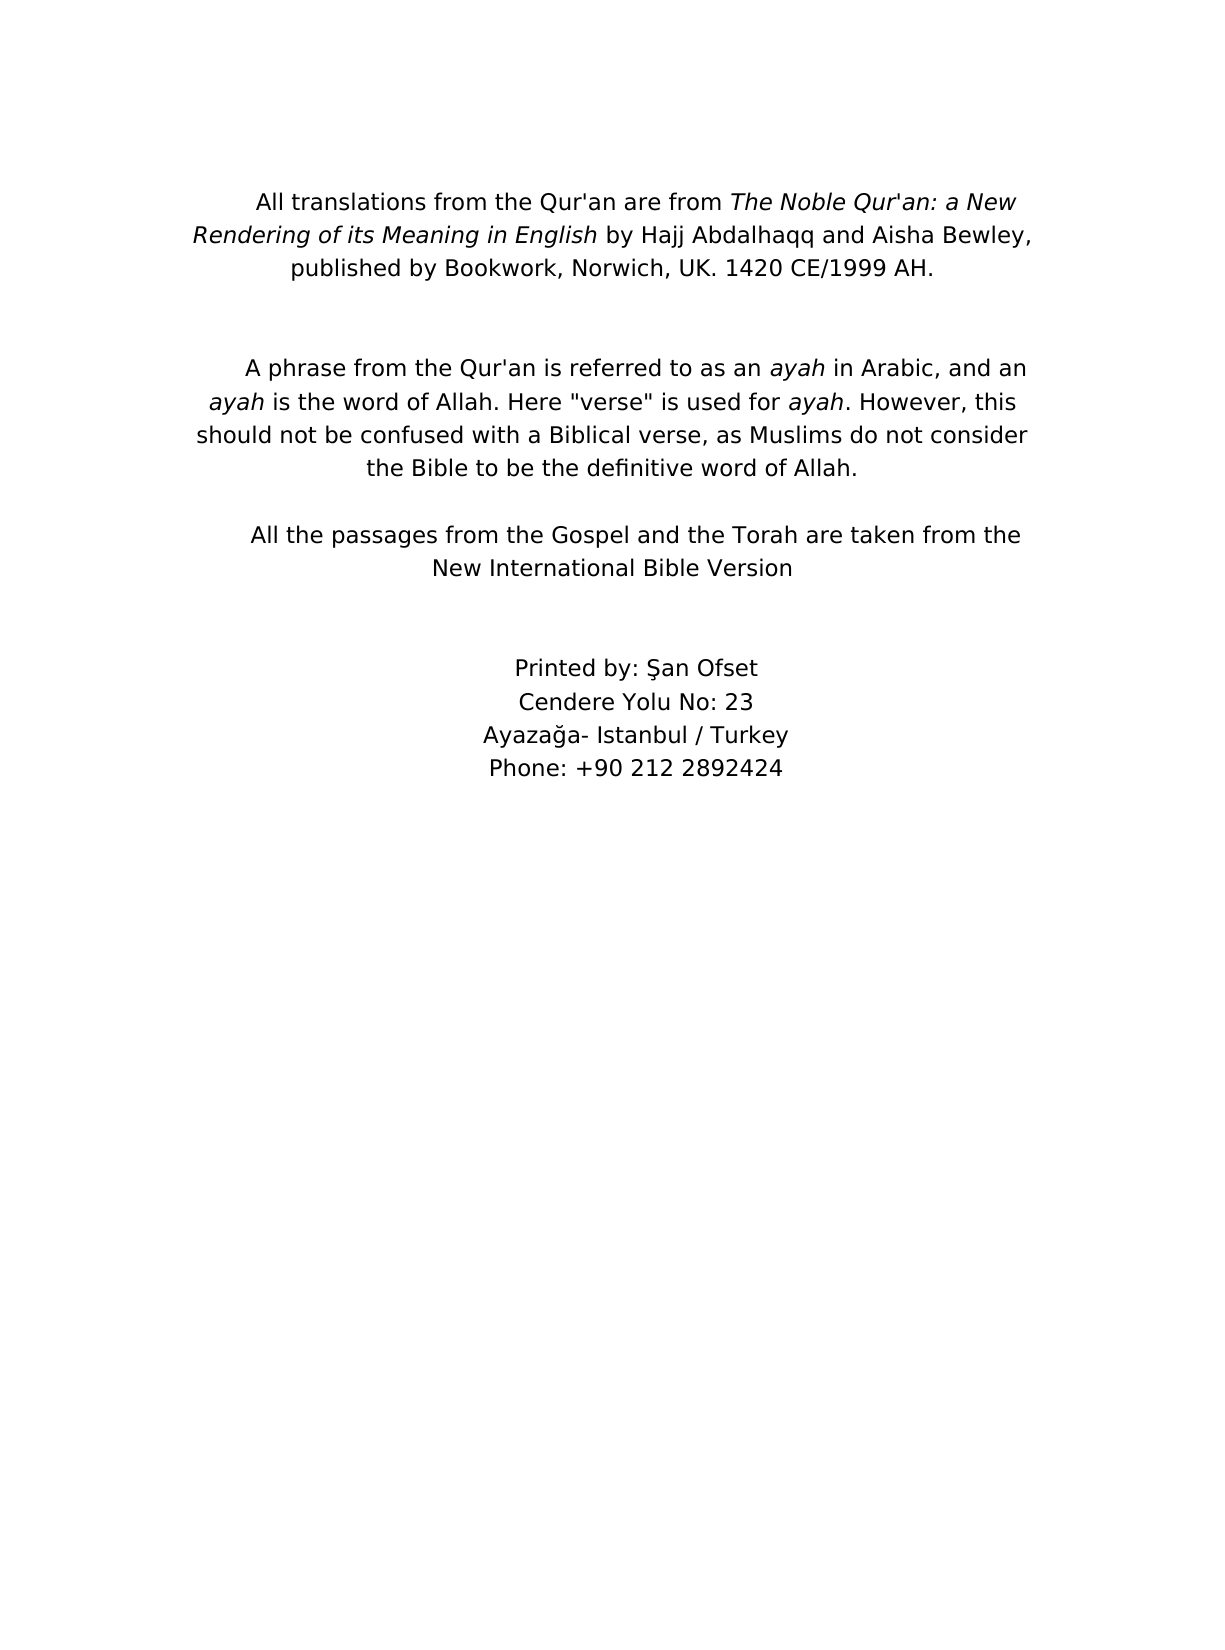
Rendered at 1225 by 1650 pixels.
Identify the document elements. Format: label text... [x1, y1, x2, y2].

text A phrase from the Qur'an is referred to as an ayah in Arabic, and an ayah is the word of Allah. Here "verse" is used for ayah. However, this should not be confused with a Biblical verse, as Muslims do not consider the Bible to be the definitive word of Allah. [187, 350, 1037, 483]
text Phone: +90 212 2892424 [187, 750, 1037, 783]
text Printed by: Şan Ofset [187, 650, 1037, 683]
text All translations from the Qur'an are from The Noble Qur'an: a New Rendering of its Meaning in English by Hajj Abdalhaqq and Aisha Bewley, published by Bookwork, Norwich, UK. 1420 CE/1999 AH. [187, 183, 1037, 283]
text Ayazağa- Istanbul / Turkey [187, 717, 1037, 750]
text All the passages from the Gospel and the Torah are taken from the New International Bible Version [187, 517, 1037, 583]
text Cendere Yolu No: 23 [187, 683, 1037, 717]
